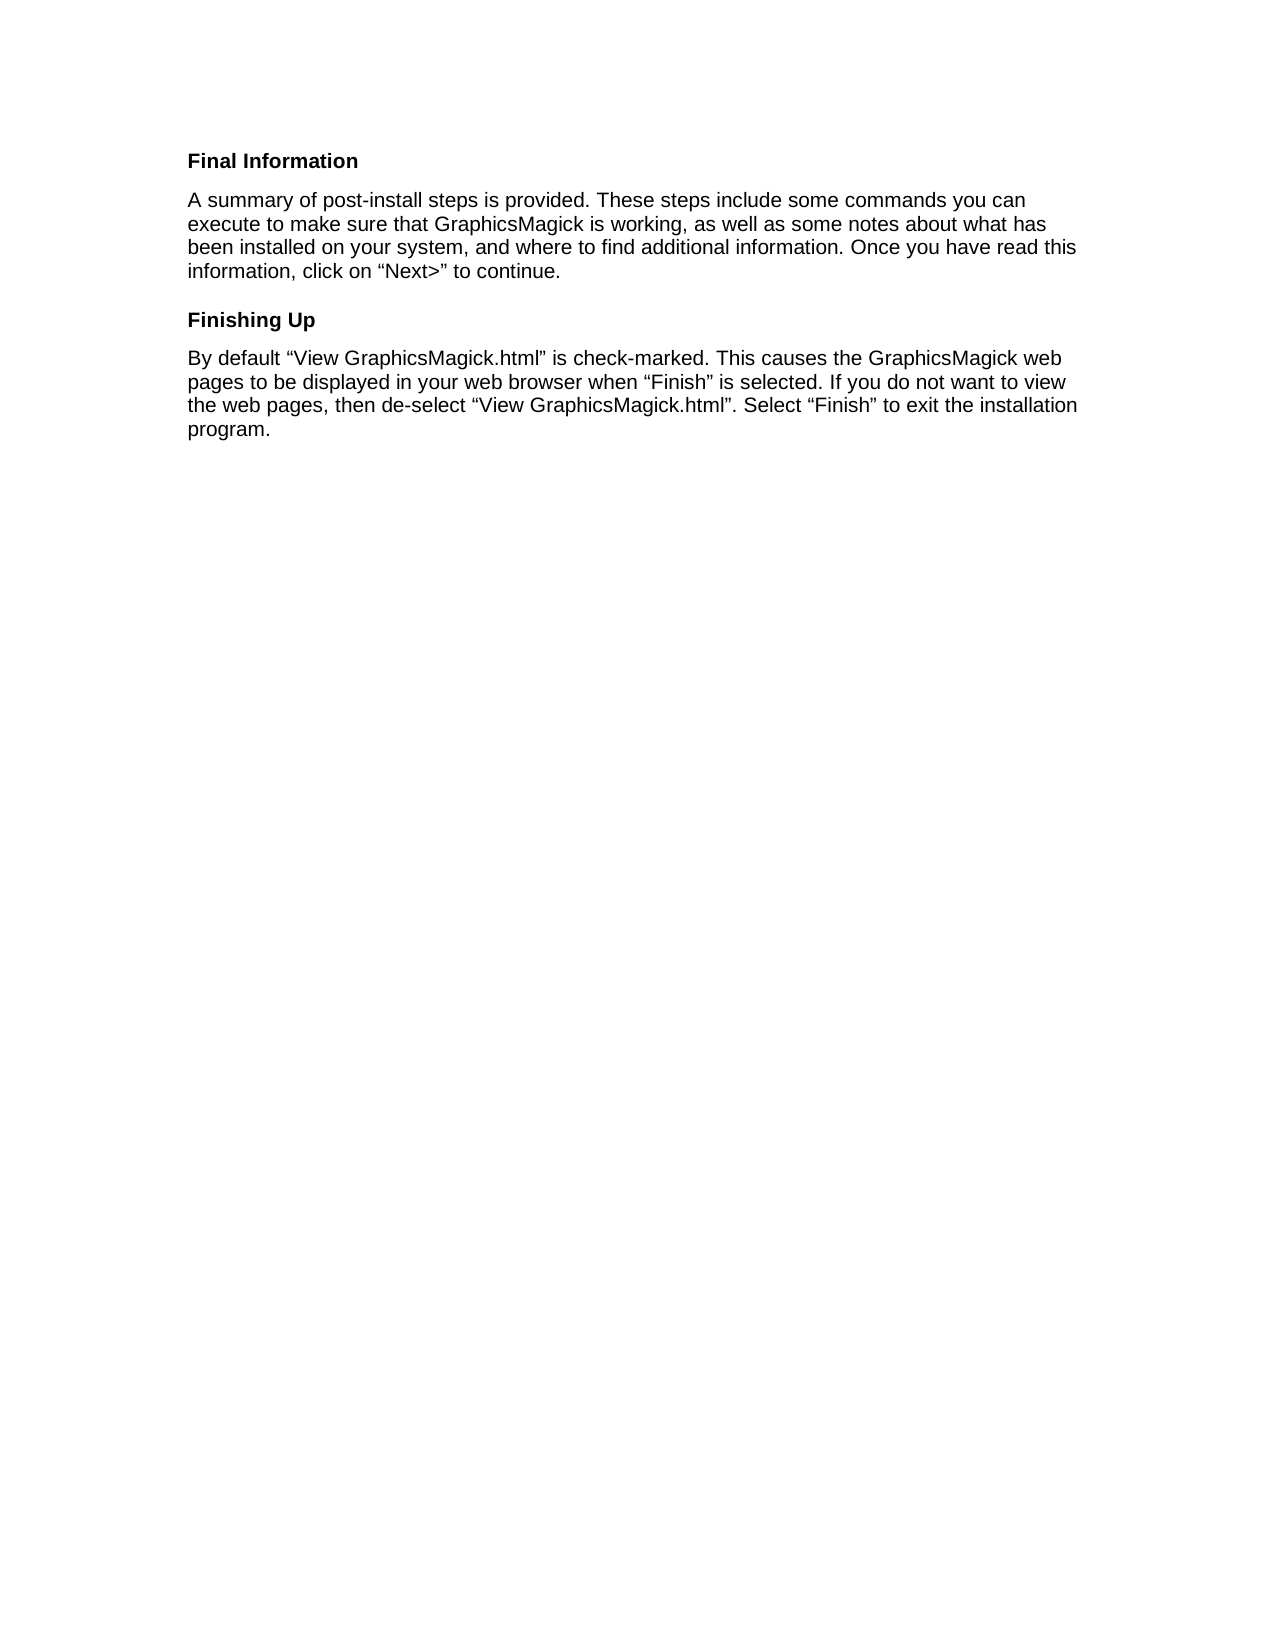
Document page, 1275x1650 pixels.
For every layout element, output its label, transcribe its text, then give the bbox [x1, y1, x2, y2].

subtitle Finishing Up [187, 308, 1087, 332]
text By default “View GraphicsMagick.html” is check-marked. This causes the GraphicsMagick web pages to be displayed in your web browser when “Finish” is selected. If you do not want to view the web pages, then de-select “View GraphicsMagick.html”. Select “Finish” to exit the installation program. [187, 347, 1087, 441]
text A summary of post-install steps is provided. These steps include some commands you can execute to make sure that GraphicsMagick is working, as well as some notes about what has been installed on your system, and where to find additional information. Once you have read this information, click on “Next>” to continue. [187, 188, 1087, 283]
subtitle Final Information [187, 150, 1087, 173]
